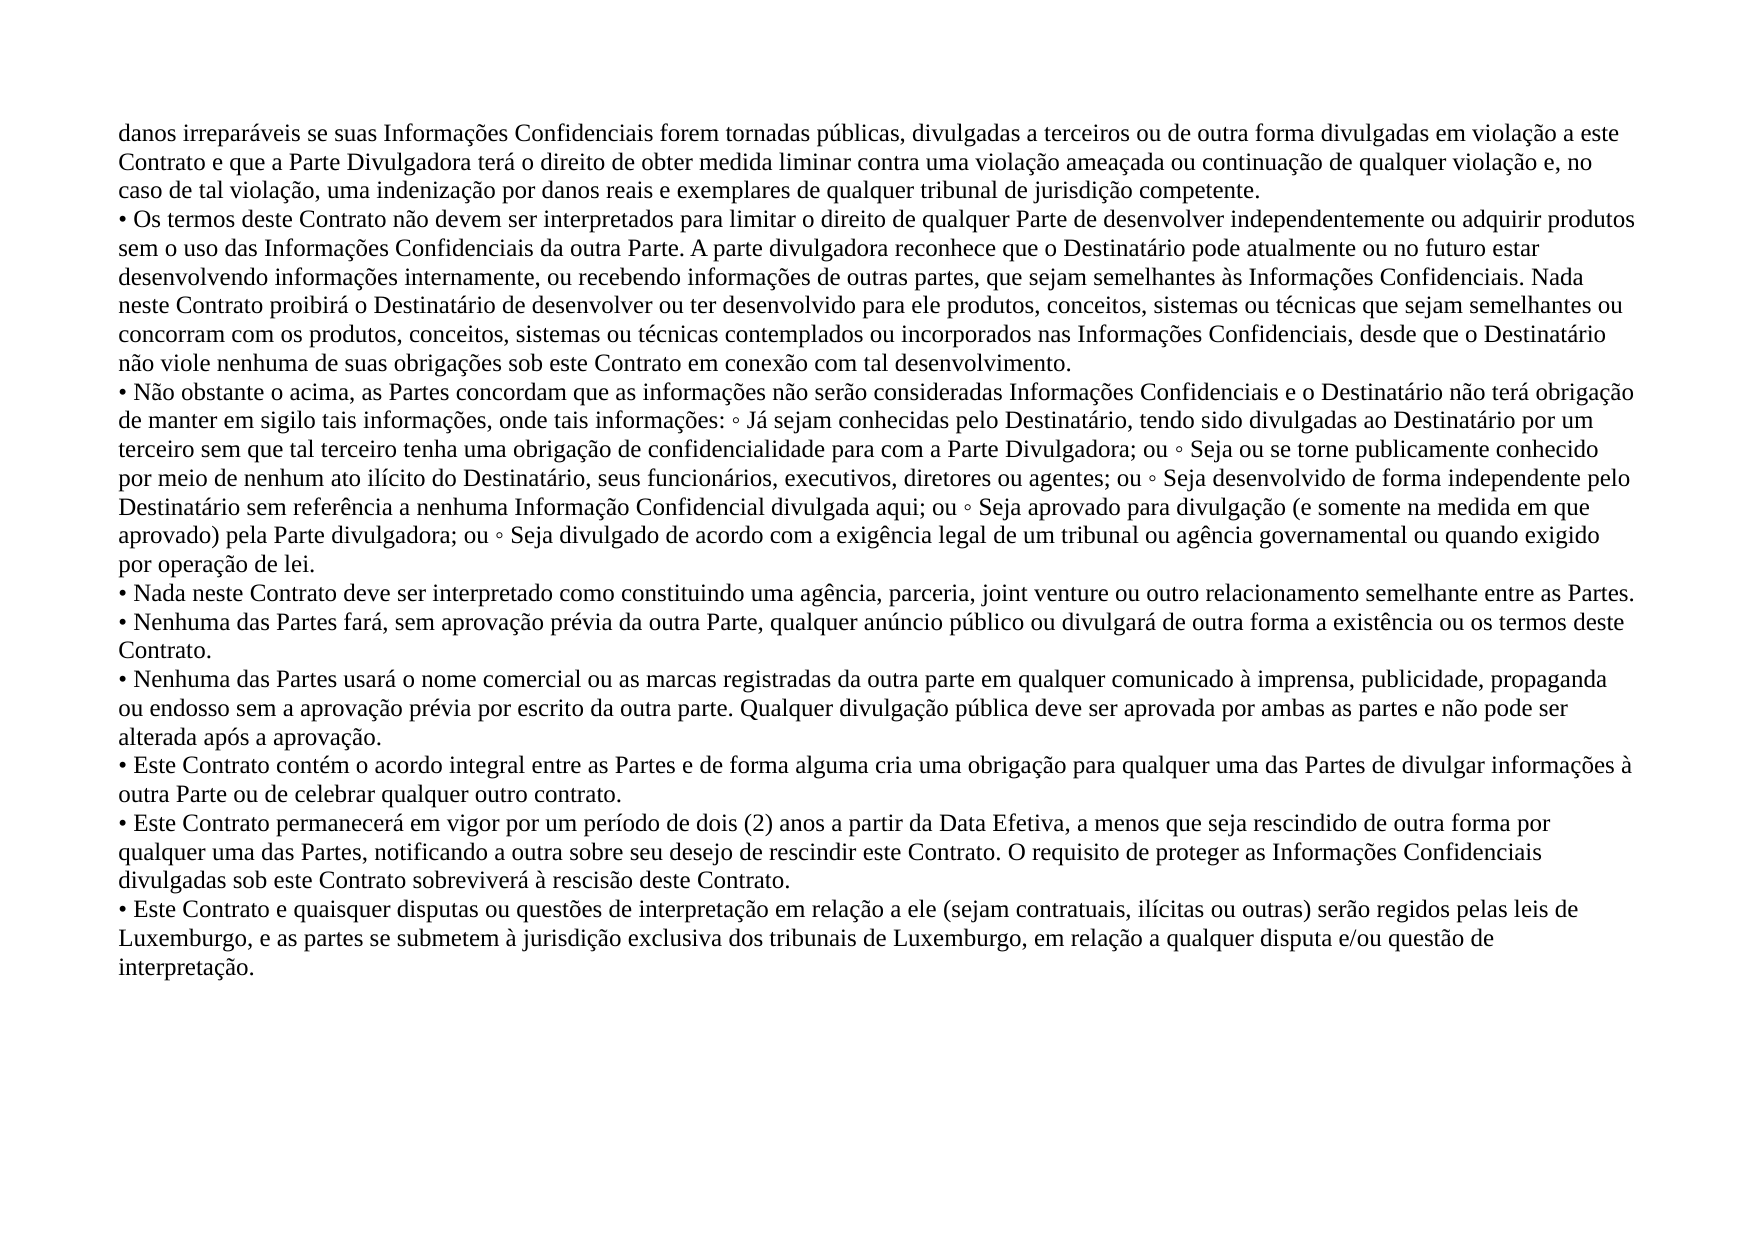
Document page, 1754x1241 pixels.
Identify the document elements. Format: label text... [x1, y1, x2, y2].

text • Este Contrato contém o acordo integral entre as Partes e de forma alguma cria uma obrigação para qualquer uma das Partes de divulgar informações à outra Parte ou de celebrar qualquer outro contrato. [118, 751, 1636, 808]
text • Este Contrato permanecerá em vigor por um período de dois (2) anos a partir da Data Efetiva, a menos que seja rescindido de outra forma por qualquer uma das Partes, notificando a outra sobre seu desejo de rescindir este Contrato. O requisito de proteger as Informações Confidenciais divulgadas sob este Contrato sobreviverá à rescisão deste Contrato. [118, 808, 1636, 894]
text • Não obstante o acima, as Partes concordam que as informações não serão consideradas Informações Confidenciais e o Destinatário não terá obrigação de manter em sigilo tais informações, onde tais informações: ◦ Já sejam conhecidas pelo Destinatário, tendo sido divulgadas ao Destinatário por um terceiro sem que tal terceiro tenha uma obrigação de confidencialidade para com a Parte Divulgadora; ou ◦ Seja ou se torne publicamente conhecido por meio de nenhum ato ilícito do Destinatário, seus funcionários, executivos, diretores ou agentes; ou ◦ Seja desenvolvido de forma independente pelo Destinatário sem referência a nenhuma Informação Confidencial divulgada aqui; ou ◦ Seja aprovado para divulgação (e somente na medida em que aprovado) pela Parte divulgadora; ou ◦ Seja divulgado de acordo com a exigência legal de um tribunal ou agência governamental ou quando exigido por operação de lei. [118, 377, 1636, 578]
text • Nenhuma das Partes usará o nome comercial ou as marcas registradas da outra parte em qualquer comunicado à imprensa, publicidade, propaganda ou endosso sem a aprovação prévia por escrito da outra parte. Qualquer divulgação pública deve ser aprovada por ambas as partes e não pode ser alterada após a aprovação. [118, 664, 1636, 751]
text • Nada neste Contrato deve ser interpretado como constituindo uma agência, parceria, joint venture ou outro relacionamento semelhante entre as Partes. • Nenhuma das Partes fará, sem aprovação prévia da outra Parte, qualquer anúncio público ou divulgará de outra forma a existência ou os termos deste Contrato. [118, 578, 1636, 664]
text • Os termos deste Contrato não devem ser interpretados para limitar o direito de qualquer Parte de desenvolver independentemente ou adquirir produtos sem o uso das Informações Confidenciais da outra Parte. A parte divulgadora reconhece que o Destinatário pode atualmente ou no futuro estar desenvolvendo informações internamente, ou recebendo informações de outras partes, que sejam semelhantes às Informações Confidenciais. Nada neste Contrato proibirá o Destinatário de desenvolver ou ter desenvolvido para ele produtos, conceitos, sistemas ou técnicas que sejam semelhantes ou concorram com os produtos, conceitos, sistemas ou técnicas contemplados ou incorporados nas Informações Confidenciais, desde que o Destinatário não viole nenhuma de suas obrigações sob este Contrato em conexão com tal desenvolvimento. [118, 204, 1636, 377]
text danos irreparáveis ​​se suas Informações Confidenciais forem tornadas públicas, divulgadas a terceiros ou de outra forma divulgadas em violação a este Contrato e que a Parte Divulgadora terá o direito de obter medida liminar contra uma violação ameaçada ou continuação de qualquer violação e, no caso de tal violação, uma indenização por danos reais e exemplares de qualquer tribunal de jurisdição competente. [118, 118, 1636, 204]
text • Este Contrato e quaisquer disputas ou questões de interpretação em relação a ele (sejam contratuais, ilícitas ou outras) serão regidos pelas leis de Luxemburgo, e as partes se submetem à jurisdição exclusiva dos tribunais de Luxemburgo, em relação a qualquer disputa e/ou questão de interpretação. [118, 894, 1636, 981]
